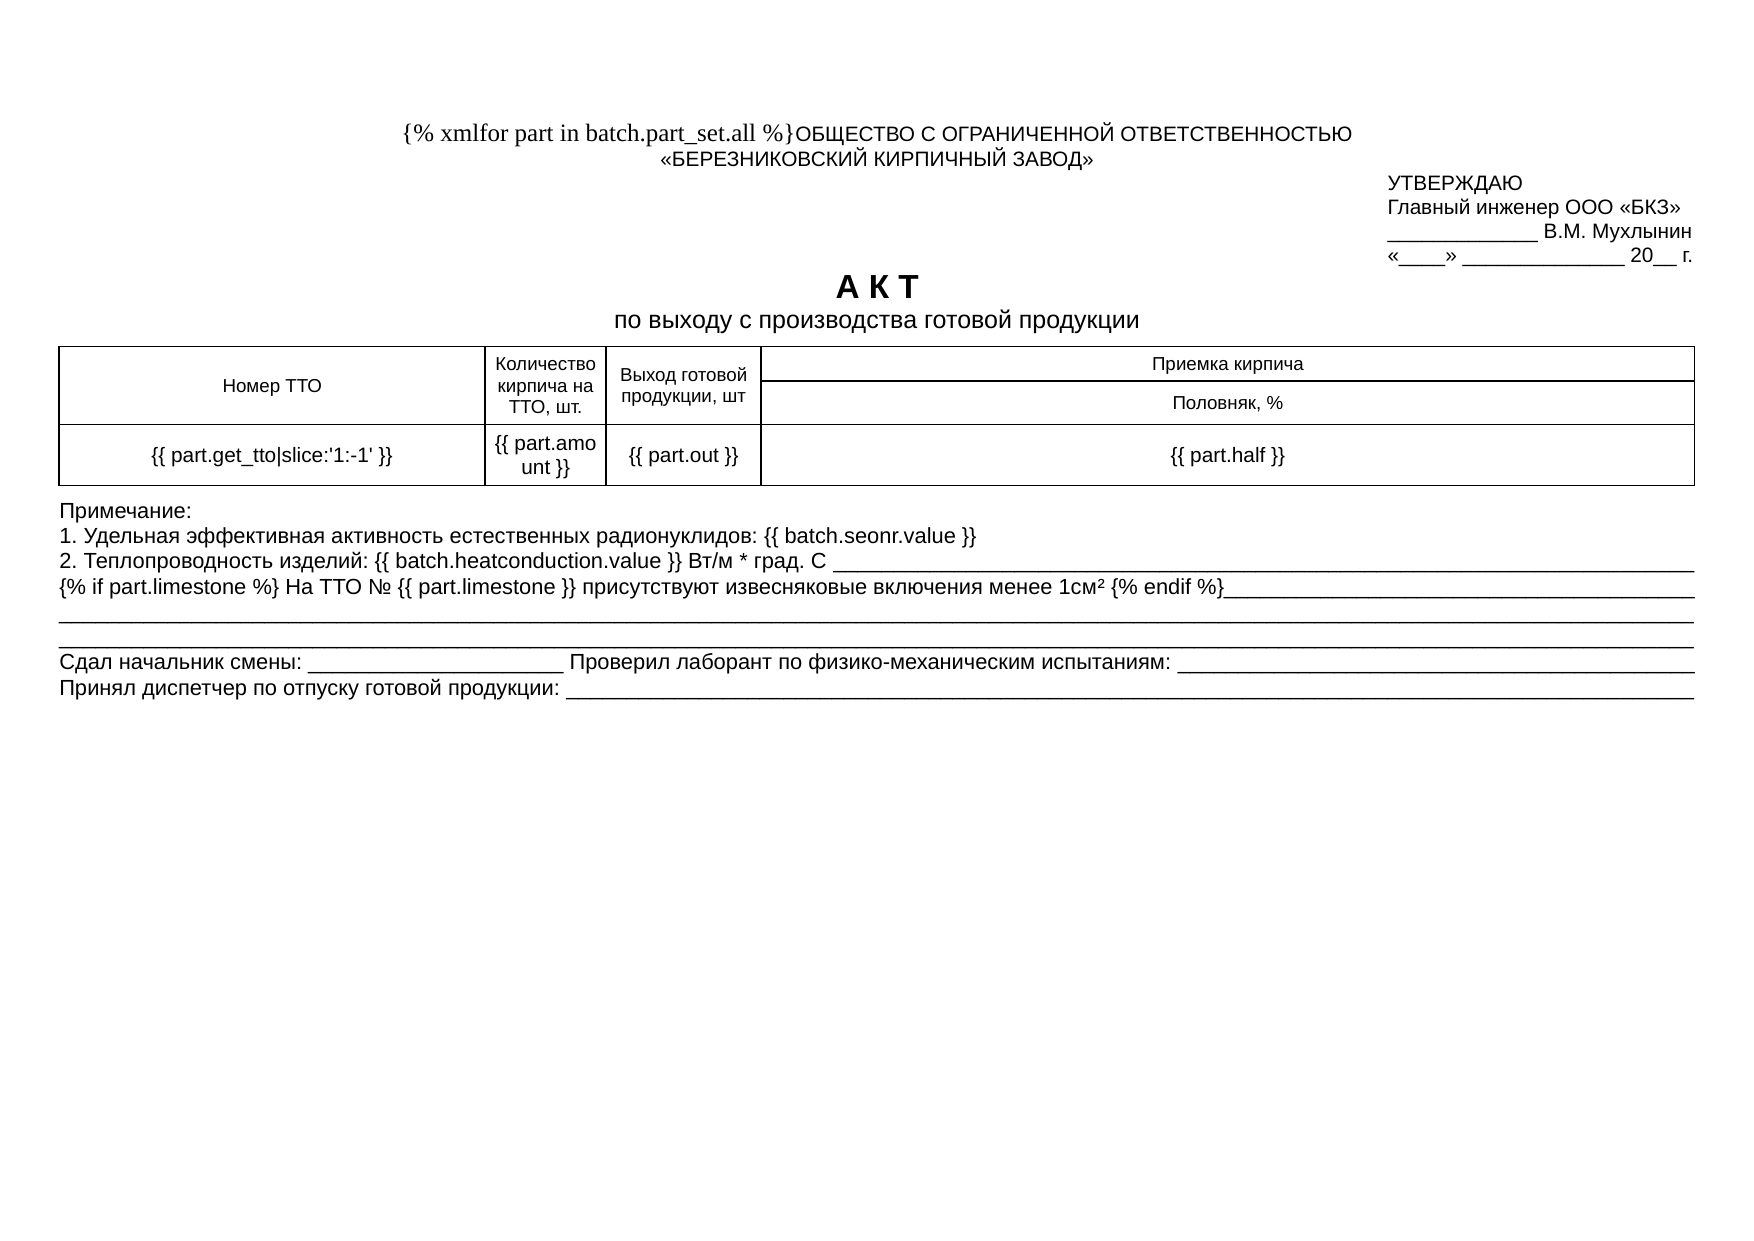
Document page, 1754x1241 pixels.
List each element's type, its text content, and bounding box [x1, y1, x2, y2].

table_cell {{ part.out }} [607, 425, 760, 484]
text по выходу с производства готовой продукции [59, 305, 1695, 334]
text Главный инженер ООО «БКЗ» [1387, 195, 1695, 219]
table_cell {{ part.get_tto|slice:'1:-1' }} [60, 425, 484, 484]
text «БЕРЕЗНИКОВСКИЙ КИРПИЧНЫЙ ЗАВОД» [59, 147, 1695, 171]
table_header Номер ТТО [60, 347, 484, 423]
table_header Количество кирпича на ТТО, шт. [486, 347, 605, 423]
text Принял диспетчер по отпуску готовой продукции: [59, 674, 1695, 699]
text 1. Удельная эффективная активность естественных радионуклидов: {{ batch.seonr.value }} [59, 523, 1695, 548]
text 2. Теплопроводность изделий: {{ batch.heatconduction.value }} Вт/м * град. С [59, 548, 1695, 573]
text Сдал начальник смены: _____________________ Проверил лаборант по физико-механическим испытаниям: [59, 649, 1695, 674]
text {% xmlfor part in batch.part_set.all %}ОБЩЕСТВО С ОГРАНИЧЕННОЙ ОТВЕТСТВЕННОСТЬЮ [59, 118, 1695, 147]
text Примечание: [59, 498, 1695, 523]
table_cell {{ part.amount }} [486, 425, 605, 484]
table_header Выход готовой продукции, шт [607, 347, 760, 423]
text _____________ В.М. Мухлынин [1387, 219, 1695, 243]
text УТВЕРЖДАЮ [1387, 171, 1695, 195]
text «____» ______________ 20__ г. [1387, 243, 1695, 267]
table_cell {{ part.half }} [762, 425, 1694, 484]
table_header Приемка кирпича [762, 347, 1694, 380]
table_cell Половняк, % [762, 382, 1694, 423]
text {% if part.limestone %} На ТТО № {{ part.limestone }} присутствуют извесняковые включения менее 1см² {% endif %} [59, 573, 1695, 599]
text А К Т [59, 267, 1695, 305]
